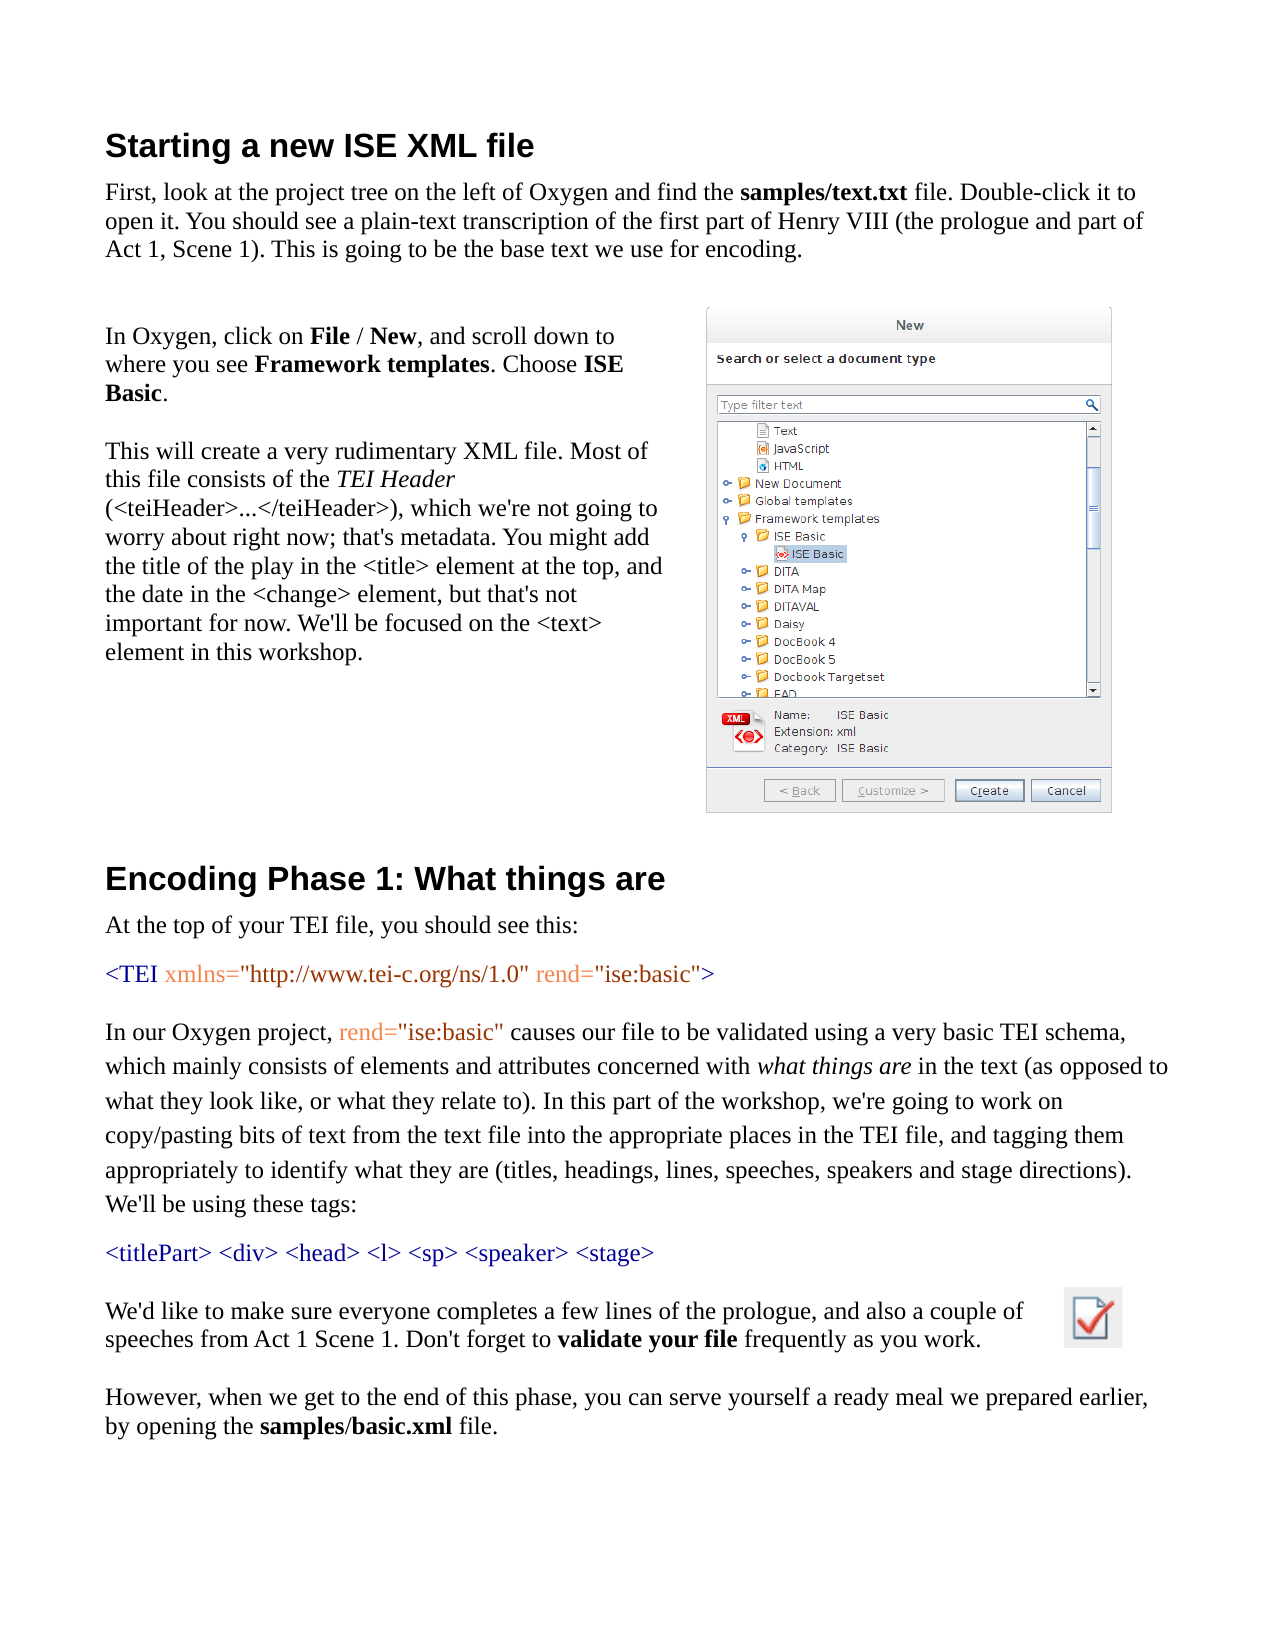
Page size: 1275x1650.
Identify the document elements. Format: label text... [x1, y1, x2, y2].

picture [1063, 1287, 1123, 1348]
subtitle Encoding Phase 1: What things are [105, 859, 1170, 898]
text In our Oxygen project, rend="ise:basic" causes our file to be validated using a very basic TEI schema, which mainly consists of elements and attributes concerned with what things are in the text (as opposed to what they look like, or what they relate to). In this part of the workshop, we're going to work on copy/pasting bits of text from the text file into the appropriate places in the TEI file, and tagging them appropriately to identify what they are (titles, headings, lines, speeches, speakers and stage directions). We'll be using these tags: [105, 1017, 1170, 1218]
text However, when we get to the end of this phase, you can serve yourself a ready meal we prepared earlier, by opening the samples/basic.xml file. [105, 1382, 1170, 1439]
text First, look at the project tree on the left of Oxygen and find the samples/text.txt file. Double-click it to open it. You should see a plain-text transcription of the first part of Henry VIII (the prologue and part of Act 1, Scene 1). This is going to be the base text we use for encoding. [105, 177, 1170, 263]
text In Oxygen, click on File / New, and scroll down to where you see Framework templates. Choose ISE Basic. [105, 321, 706, 407]
text At the top of your TEI file, you should see this: [105, 910, 1170, 939]
text <TEI xmlns="http://www.tei-c.org/ns/1.0" rend="ise:basic"> [105, 959, 1170, 988]
text <titlePart> <div> <head> <l> <sp> <speaker> <stage> [105, 1238, 1170, 1267]
text [1112, 321, 1170, 407]
picture [706, 307, 1112, 813]
subtitle Starting a new ISE XML file [105, 126, 1170, 164]
text This will create a very rudimentary XML file. Most of this file consists of the TEI Header (<teiHeader>...</teiHeader>), which we're not going to worry about right now; that's metadata. You might add the title of the play in the <title> element at the top, and the date in the <change> element, but that's not important for now. We'll be focused on the <text> element in this workshop. [105, 436, 706, 666]
text [1112, 436, 1170, 666]
text We'd like to make sure everyone completes a few lines of the prologue, and also a couple of speeches from Act 1 Scene 1. Don't forget to validate your file frequently as you work. [105, 1296, 1170, 1353]
